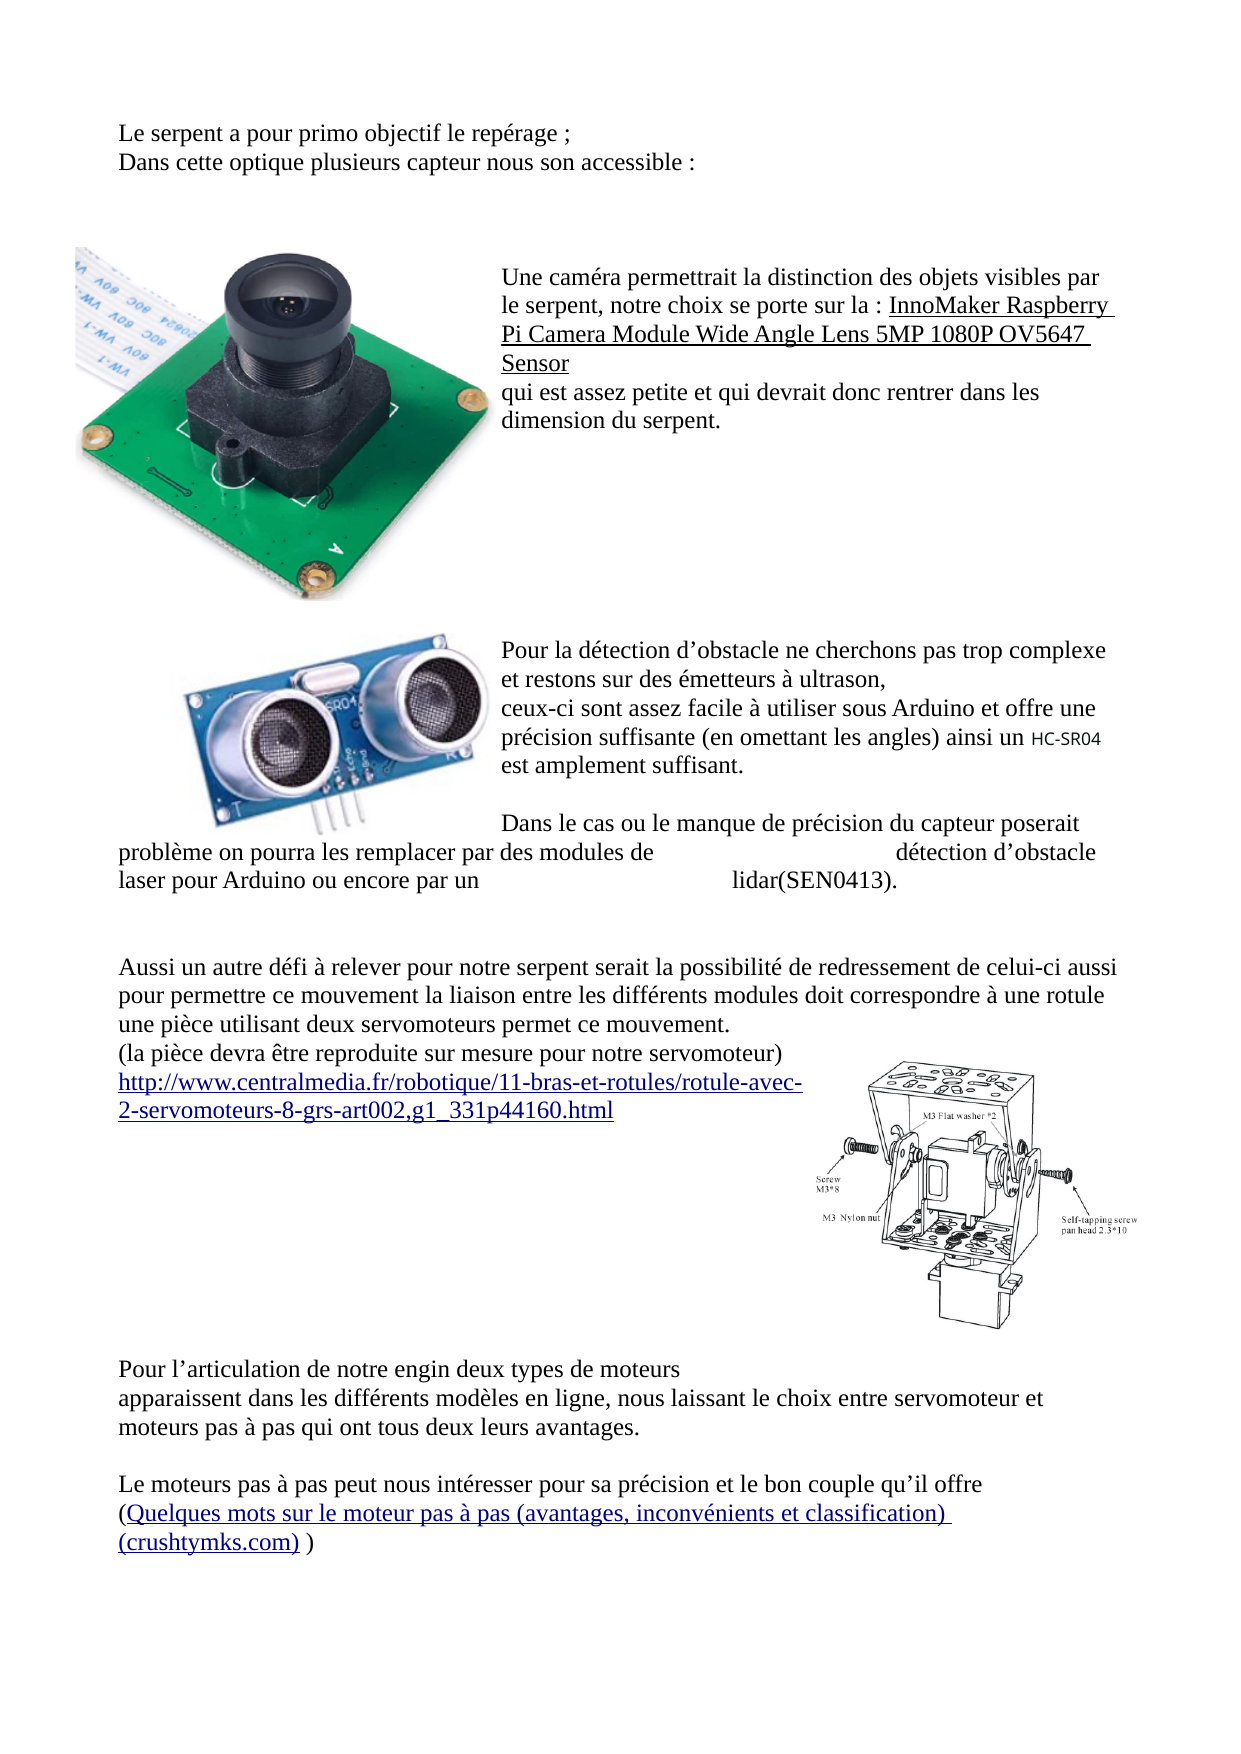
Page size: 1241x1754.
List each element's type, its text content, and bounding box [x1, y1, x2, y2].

picture [130, 633, 501, 835]
text Le serpent a pour primo objectif le repérage ; Dans cette optique plusieurs capteur nous son accessible : Une caméra permettrait la distinction des objets visibles par le serpent, notre choix se porte sur la : InnoMaker Raspberry Pi Camera Module Wide Angle Lens 5MP 1080P OV5647 Sensor qui est assez petite et qui devrait donc rentrer dans les dimension du serpent. Pour la détection d’obstacle ne cherchons pas trop complexe et restons sur des émetteurs à ultrason, ceux-ci sont assez facile à utiliser sous Arduino et offre une précision suffisante (en omettant les angles) ainsi un HC-SR04 est amplement suffisant. Dans le cas ou le manque de précision du capteur poserait problème on pourra les remplacer par des modules de détection d’obstacle laser pour Arduino ou encore par un lidar(SEN0413). Aussi un autre défi à relever pour notre serpent serait la possibilité de redressement de celui-ci aussi pour permettre ce mouvement la liaison entre les différents modules doit correspondre à une rotule une pièce utilisant deux servomoteurs permet ce mouvement. (la pièce devra être reproduite sur mesure pour notre servomoteur) http://www.centralmedia.fr/robotique/11-bras-et-rotules/rotule-avec-2-servomoteurs-8-grs-art002,g1_331p44160.html [118, 118, 1122, 1124]
picture [75, 247, 502, 601]
text Pour l’articulation de notre engin deux types de moteurs apparaissent dans les différents modèles en ligne, nous laissant le choix entre servomoteur et moteurs pas à pas qui ont tous deux leurs avantages. [118, 1354, 1122, 1441]
text Le moteurs pas à pas peut nous intéresser pour sa précision et le bon couple qu’il offre (Quelques mots sur le moteur pas à pas (avantages, inconvénients et classification) (crushtymks.com) ) [118, 1469, 1122, 1584]
picture [805, 1014, 1148, 1381]
